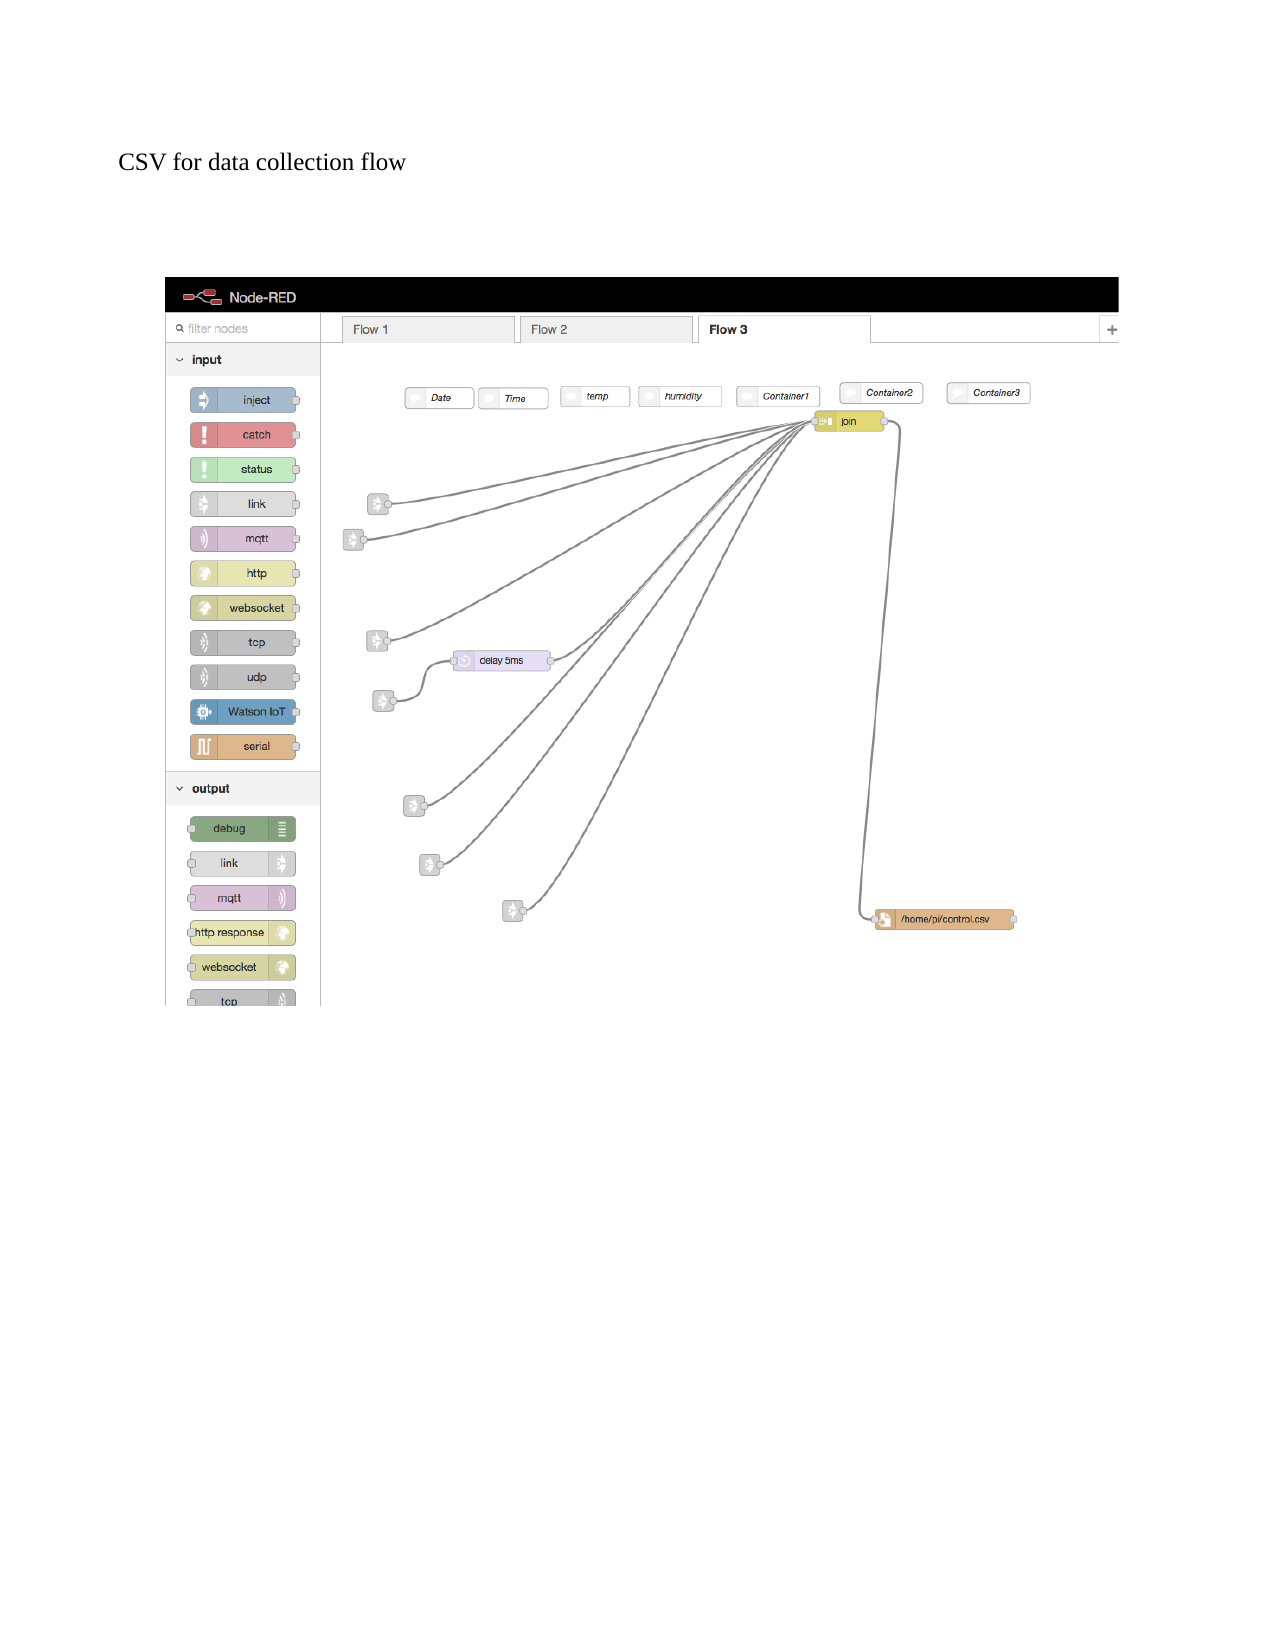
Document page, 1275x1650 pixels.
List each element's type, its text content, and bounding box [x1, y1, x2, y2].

picture [165, 277, 1119, 1006]
text CSV for data collection flow [118, 147, 1157, 176]
